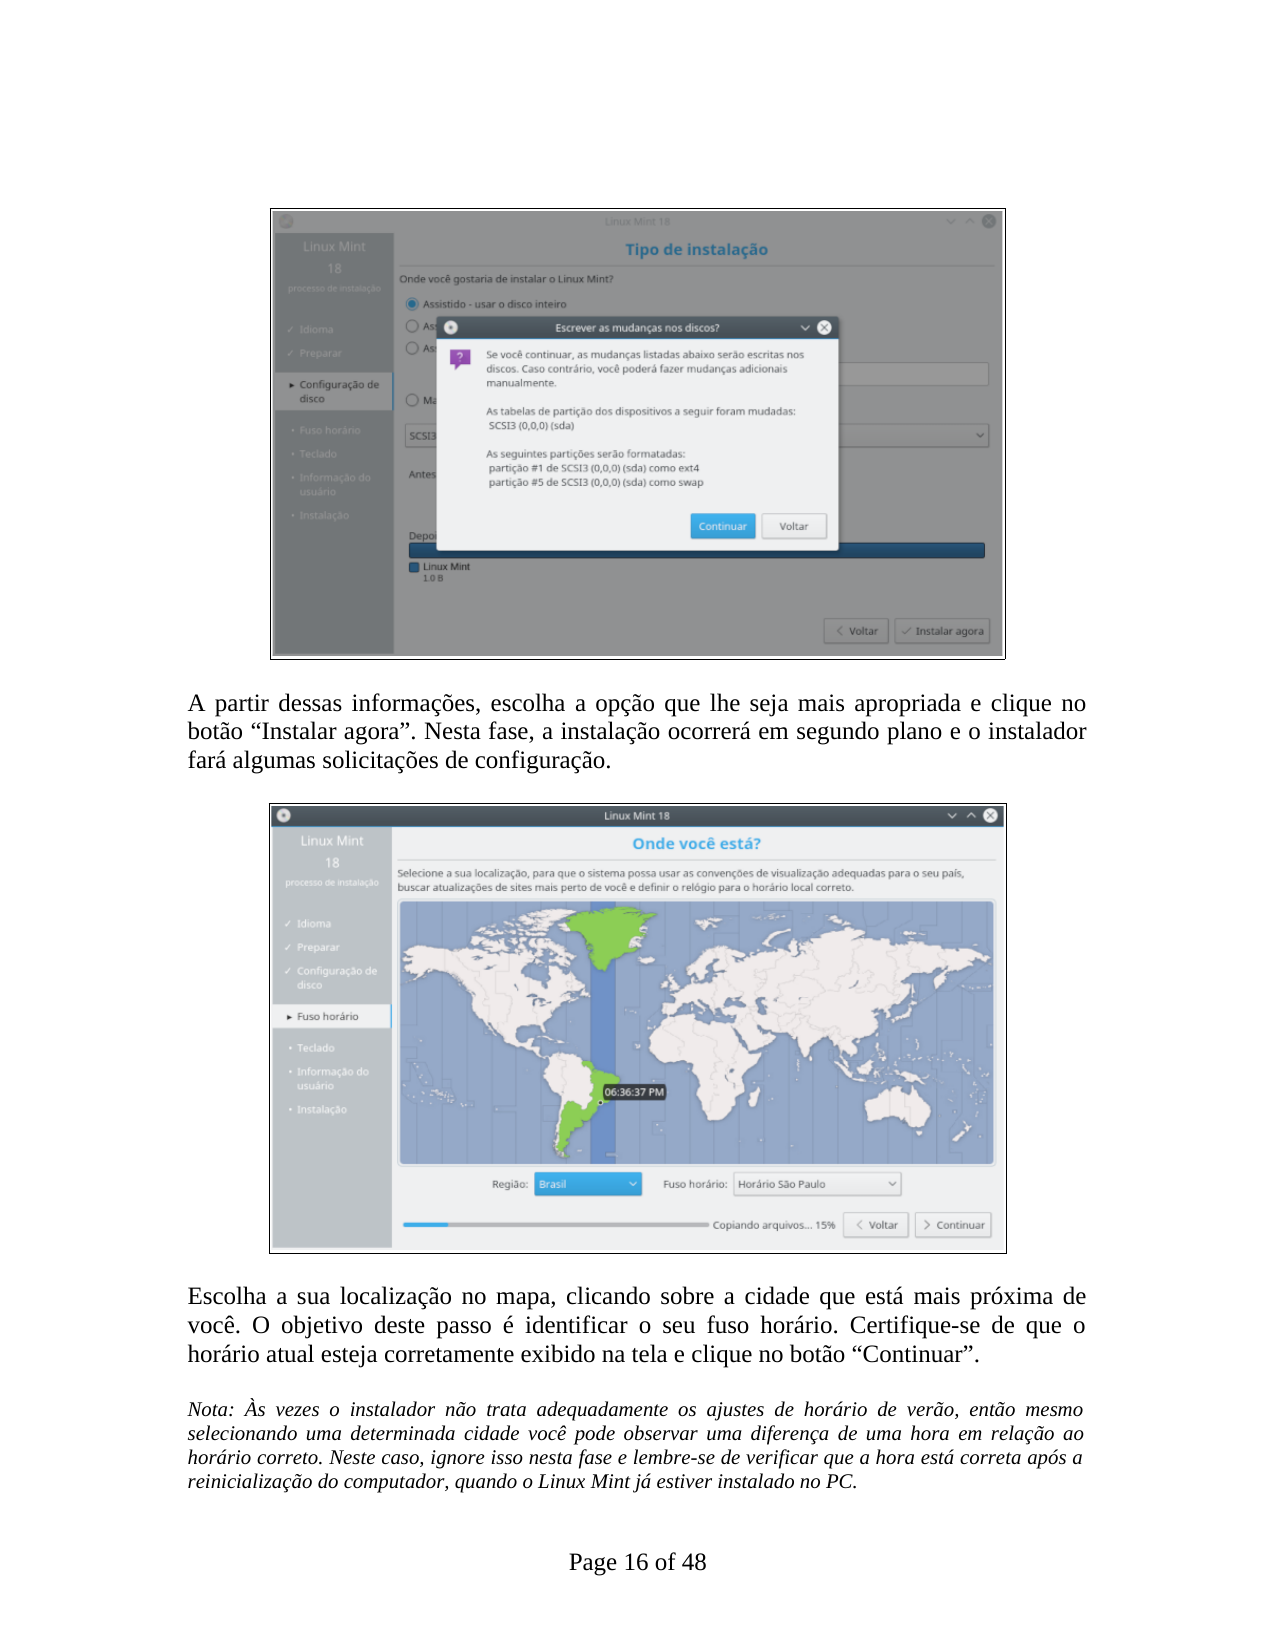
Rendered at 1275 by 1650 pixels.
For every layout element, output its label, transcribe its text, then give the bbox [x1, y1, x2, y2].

picture [272, 211, 1003, 656]
picture [271, 806, 1004, 1250]
text A partir dessas informações, escolha a opção que lhe seja mais apropriada e clique no botão “Instalar agora”. Nesta fase, a instalação ocorrerá em segundo plano e o instalador fará algumas solicitações de configuração. [187, 688, 1087, 774]
text Escolha a sua localização no mapa, clicando sobre a cidade que está mais próxima de você. O objetivo deste passo é identificar o seu fuso horário. Certifique-se de que o horário atual esteja corretamente exibido na tela e clique no botão “Continuar”. [187, 1281, 1087, 1368]
text Nota: Às vezes o instalador não trata adequadamente os ajustes de horário de verão, então mesmo selecionando uma determinada cidade você pode observar uma diferença de uma hora em relação ao horário correto. Neste caso, ignore isso nesta fase e lembre-se de verificar que a hora está correta após a reinicialização do computador, quando o Linux Mint já estiver instalado no PC. [187, 1397, 1087, 1493]
